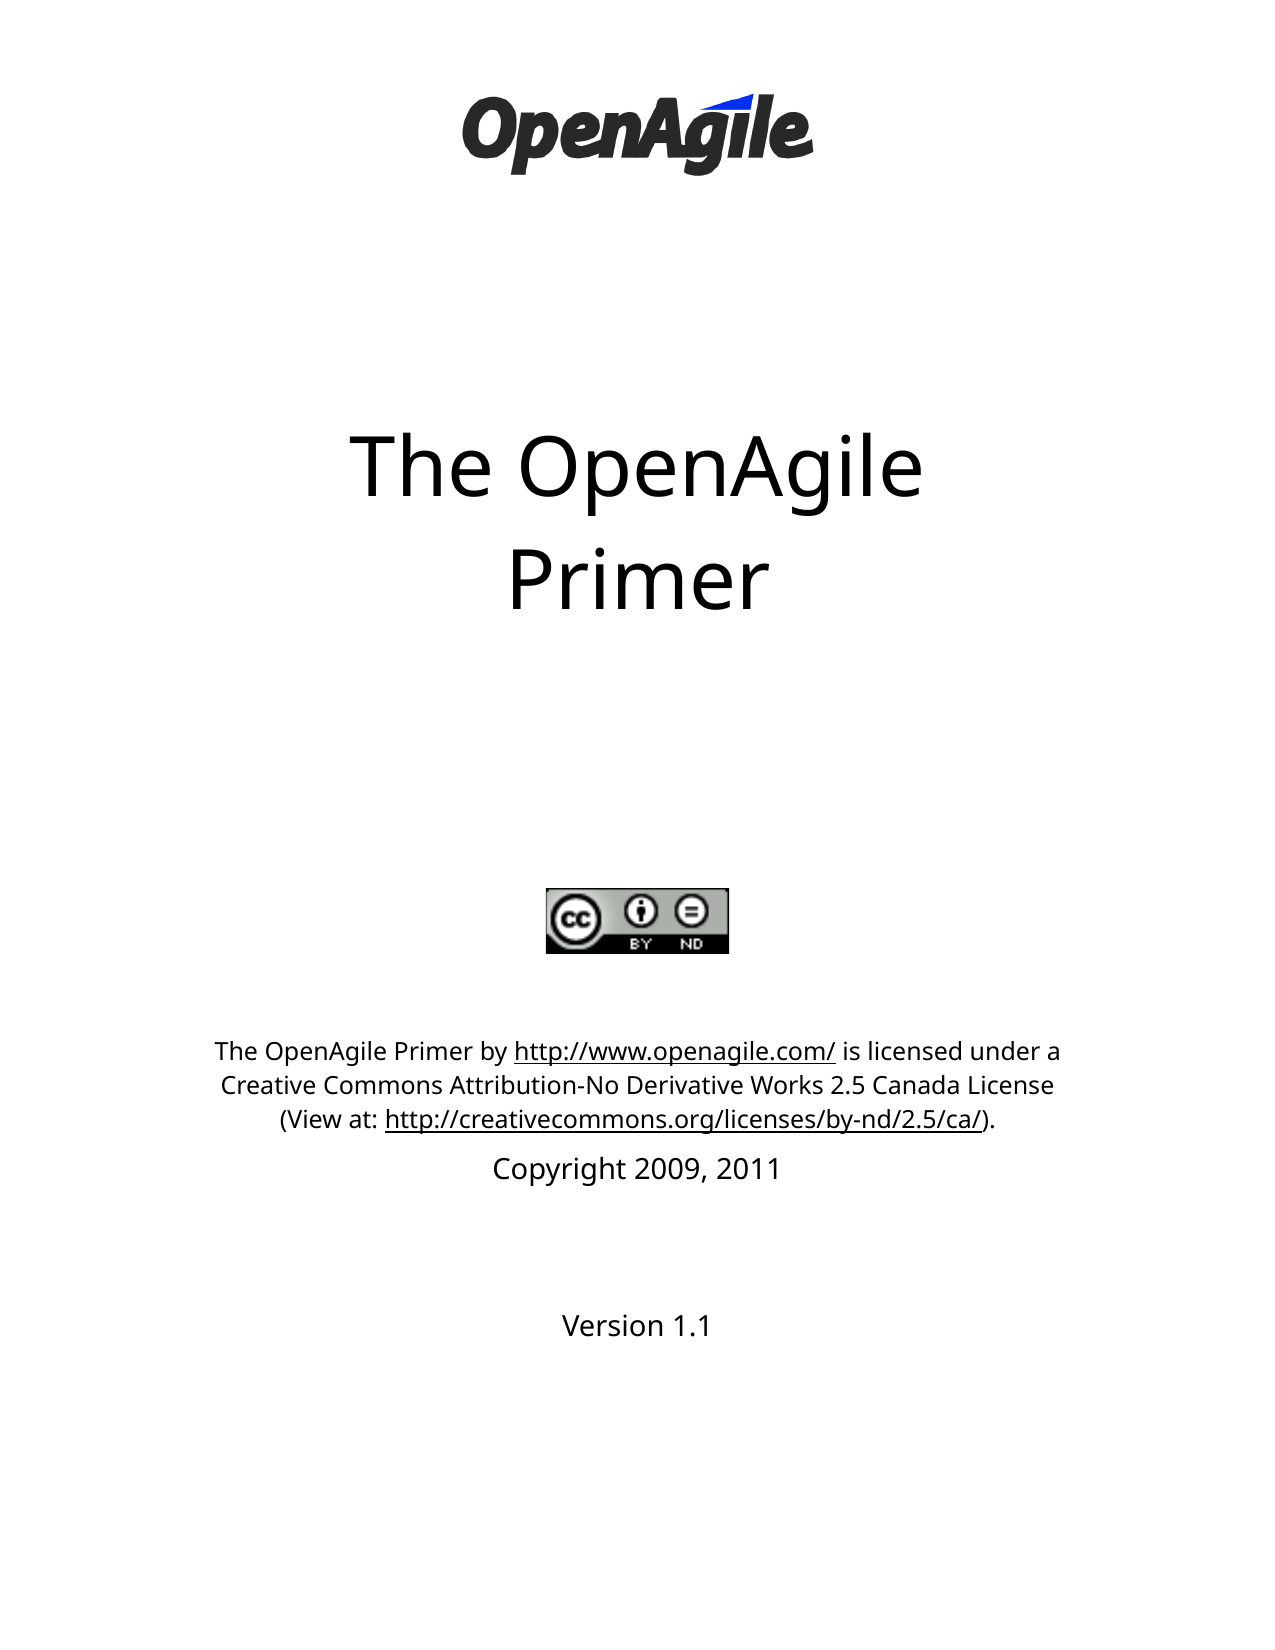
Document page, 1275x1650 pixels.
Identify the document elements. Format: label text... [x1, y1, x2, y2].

picture [545, 888, 730, 954]
text Version 1.1 [207, 1305, 1068, 1345]
text The OpenAgile Primer by http://www.openagile.com/ is licensed under a Creative Commons Attribution-No Derivative Works 2.5 Canada License (View at: http://creativecommons.org/licenses/by-nd/2.5/ca/). [207, 1034, 1068, 1136]
text The OpenAgile Primer [207, 407, 1068, 634]
picture [460, 90, 815, 177]
text Copyright 2009, 2011 [207, 1148, 1068, 1188]
